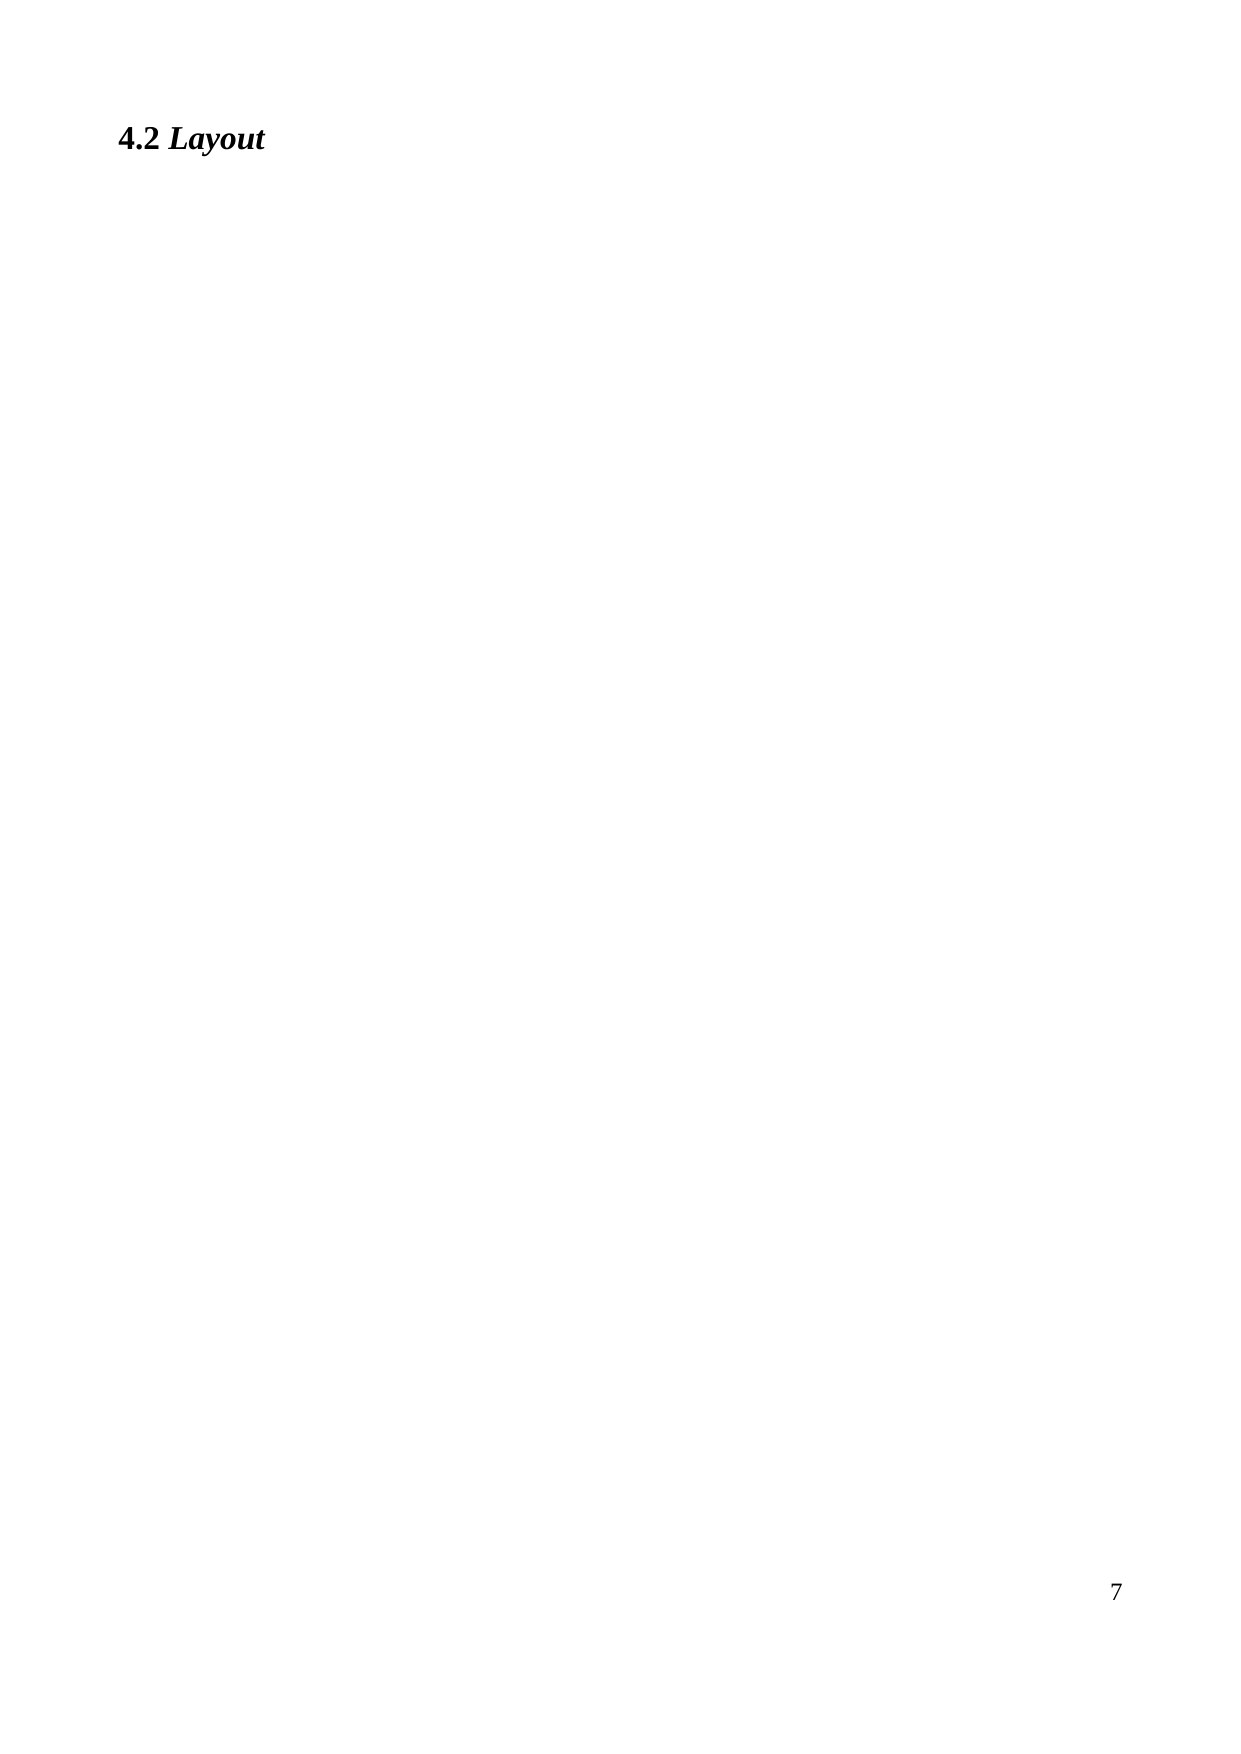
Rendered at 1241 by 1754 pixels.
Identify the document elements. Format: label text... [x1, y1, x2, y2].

text 4.2 Layout [118, 118, 1122, 156]
